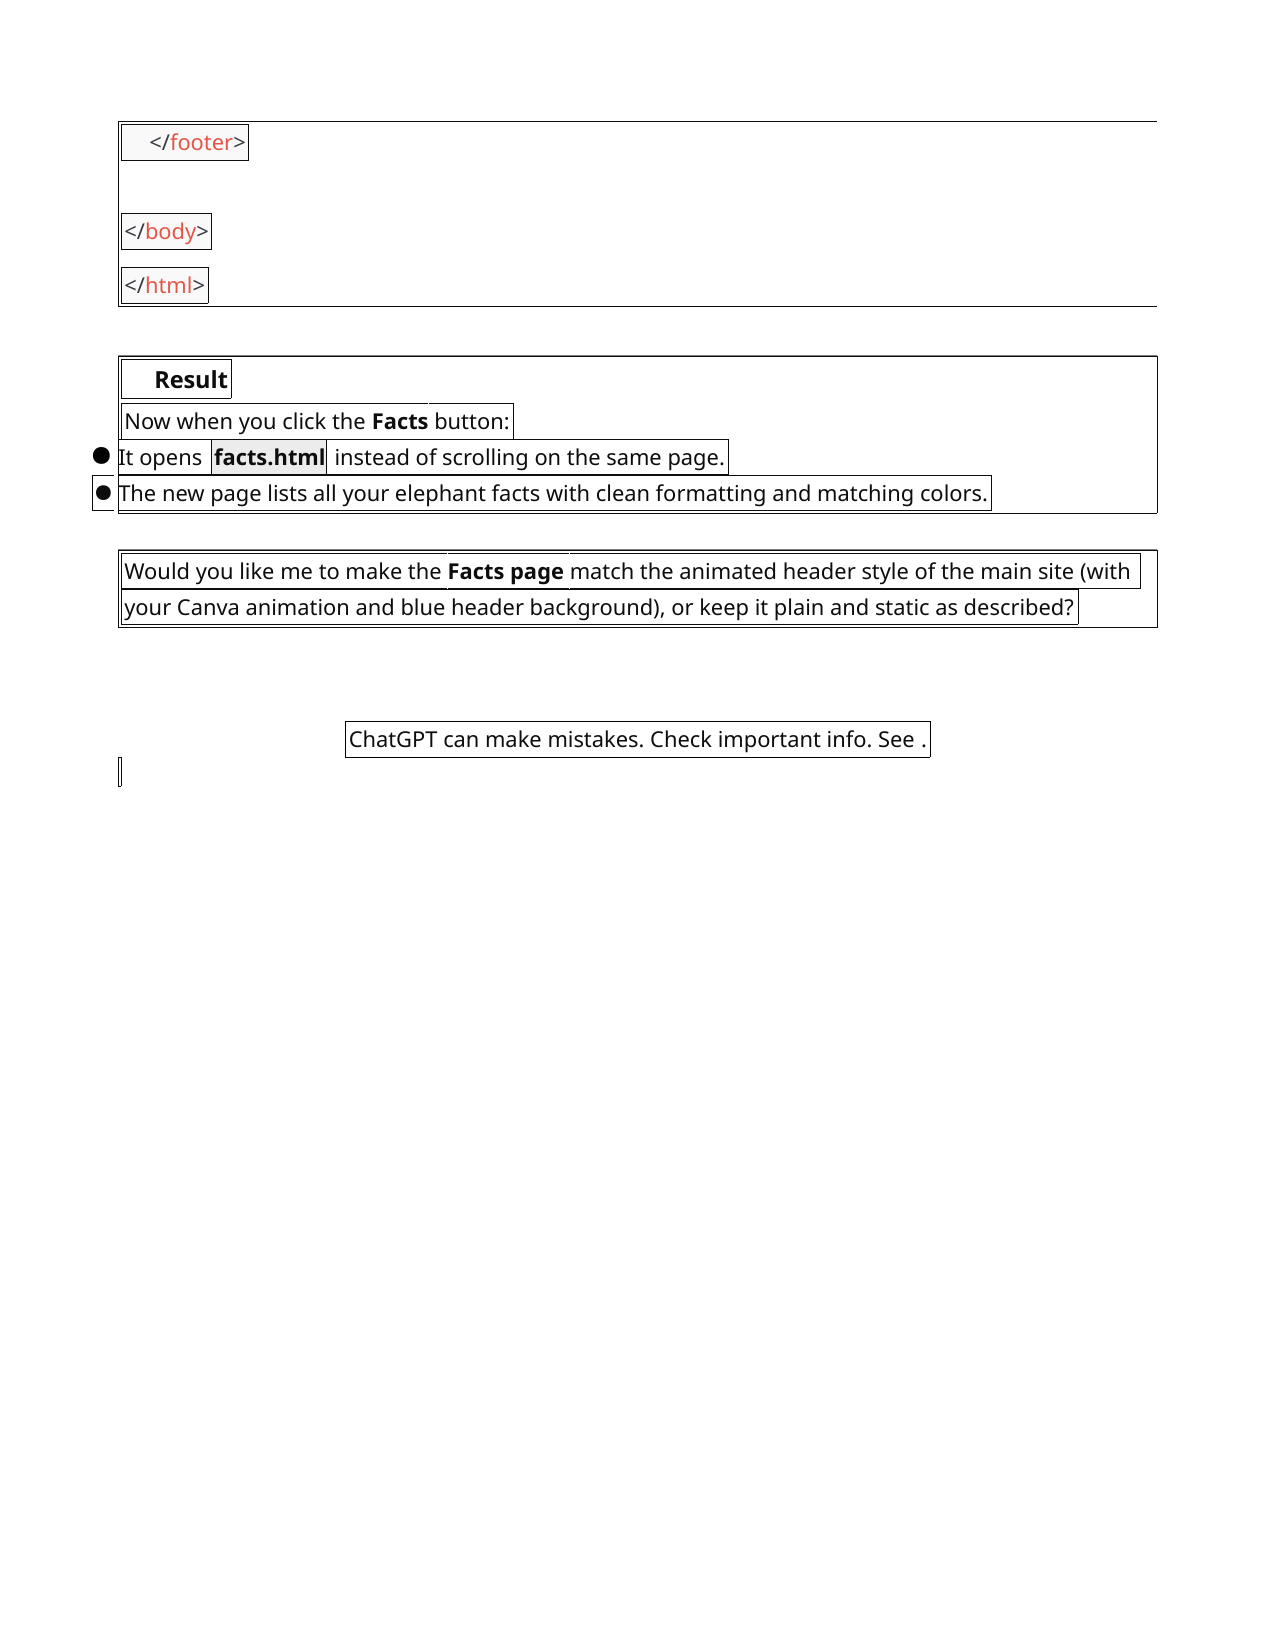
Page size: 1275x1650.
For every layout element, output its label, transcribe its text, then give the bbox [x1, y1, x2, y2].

text </body> [119, 210, 1157, 249]
text [118, 721, 345, 757]
text </footer> [119, 122, 1157, 160]
text Now when you click the Facts button: [119, 400, 1157, 436]
list It opens facts.html instead of scrolling on the same page. [514, 436, 1157, 471]
list It opens facts.html instead of scrolling on the same page. [327, 440, 728, 471]
list It opens facts.html instead of scrolling on the same page. [119, 440, 211, 471]
list It opens facts.html instead of scrolling on the same page. [212, 440, 326, 471]
text Would you like me to make the Facts page match the animated header style of the main site (with your Canva animation and blue header background), or keep it plain and static as described? [119, 551, 1157, 627]
subtitle ✅ Result [119, 357, 1157, 398]
list The new page lists all your elephant facts with clean formatting and matching colors. [119, 471, 1157, 513]
text [931, 721, 1157, 757]
text ChatGPT can make mistakes. Check important info. See . [346, 722, 930, 757]
text </html> [119, 264, 1157, 306]
